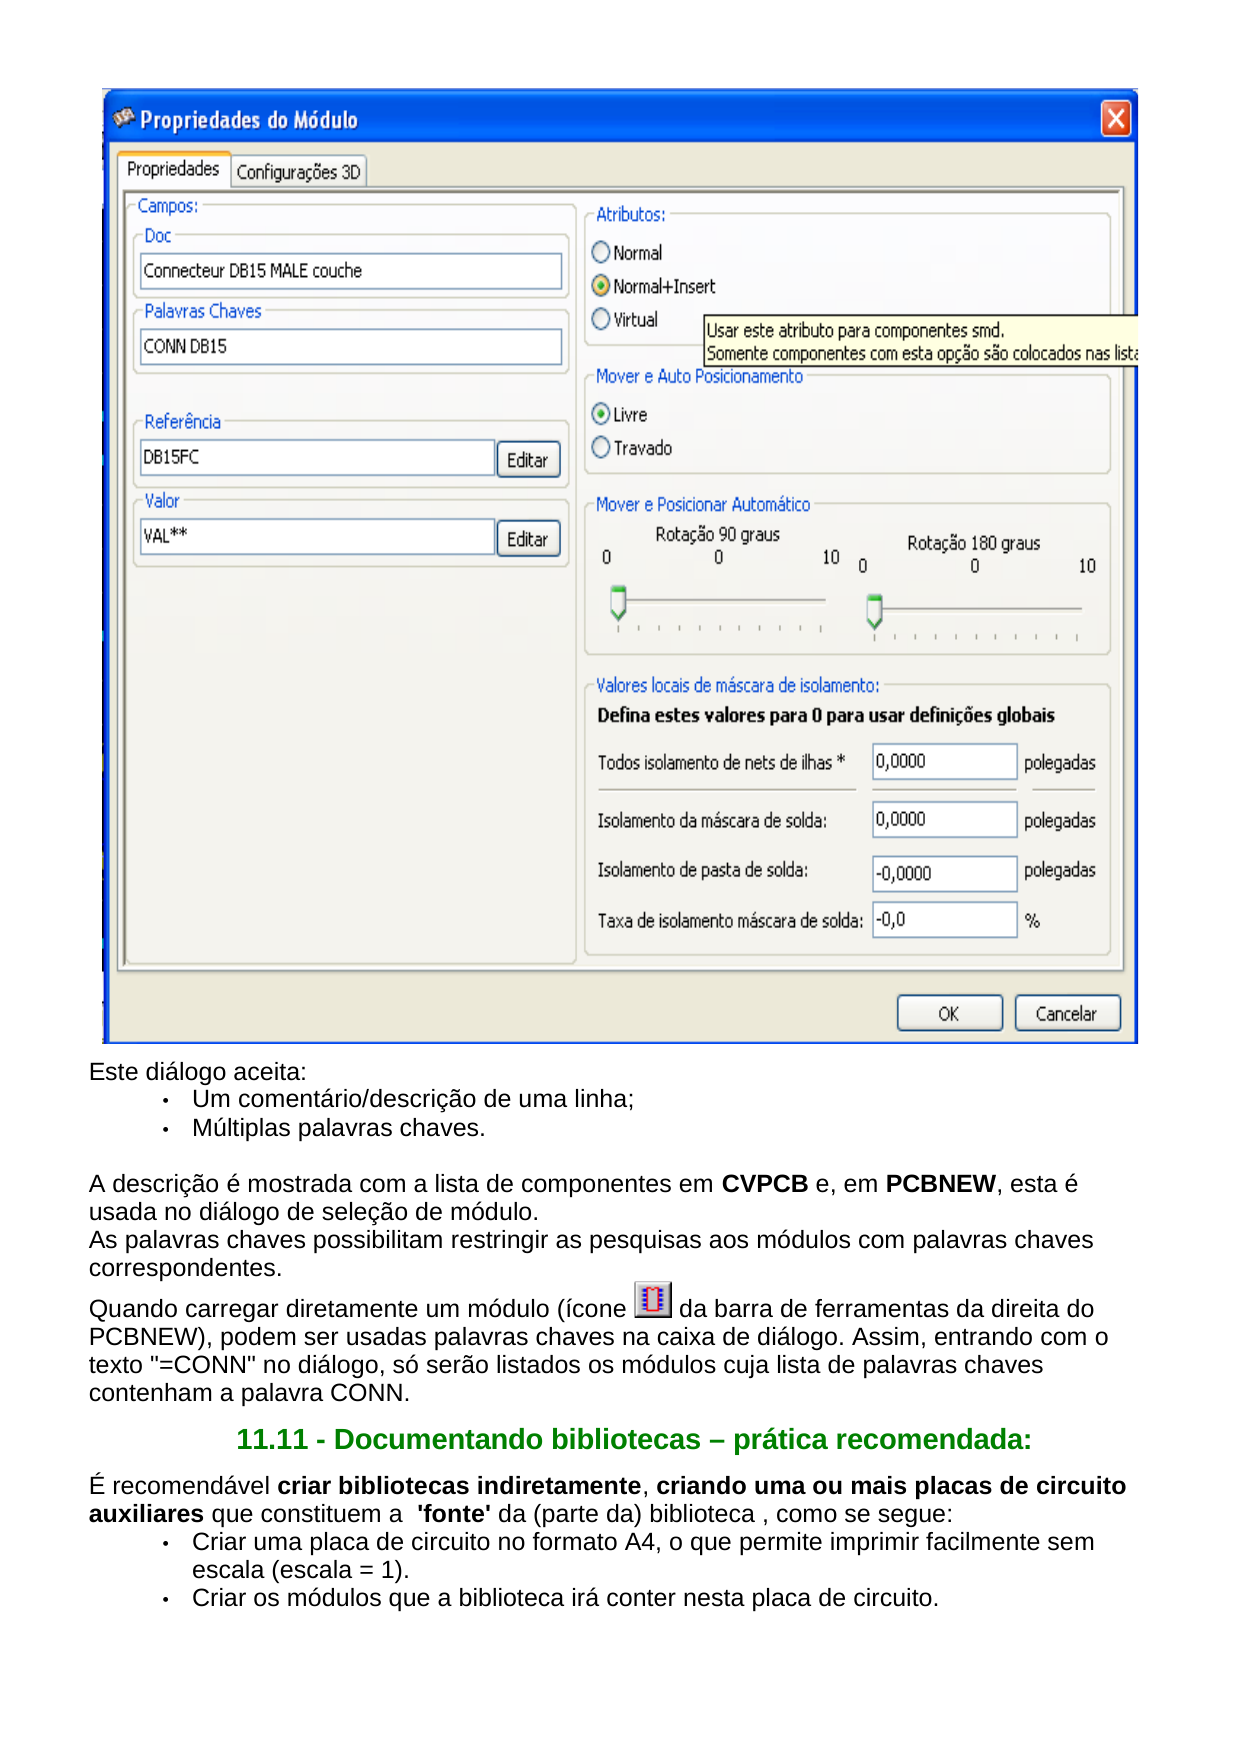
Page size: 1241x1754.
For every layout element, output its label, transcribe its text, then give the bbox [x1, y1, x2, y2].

list Criar os módulos que a biblioteca irá conter nesta placa de circuito. [162, 1584, 1152, 1612]
picture [634, 1281, 672, 1318]
text É recomendável criar bibliotecas indiretamente, criando uma ou mais placas de circuito auxiliares que constituem a 'fonte' da (parte da) biblioteca , como se segue: [88, 1472, 1152, 1528]
text Quando carregar diretamente um módulo (ícone da barra de ferramentas da direita do PCBNEW), podem ser usadas palavras chaves na caixa de diálogo. Assim, entrando com o texto "=CONN" no diálogo, só serão listados os módulos cuja lista de palavras chaves contenham a palavra CONN. [88, 1282, 1152, 1407]
list Múltiplas palavras chaves. [162, 1113, 1152, 1141]
subtitle Documentando bibliotecas – prática recomendada: [162, 1423, 1152, 1456]
picture [102, 88, 1139, 1044]
list Criar uma placa de circuito no formato A4, o que permite imprimir facilmente sem escala (escala = 1). [162, 1528, 1152, 1584]
text A descrição é mostrada com a lista de componentes em CVPCB e, em PCBNEW, esta é usada no diálogo de seleção de módulo. [88, 1169, 1152, 1226]
text As palavras chaves possibilitam restringir as pesquisas aos módulos com palavras chaves correspondentes. [88, 1226, 1152, 1282]
list Um comentário/descrição de uma linha; [162, 1085, 1152, 1113]
text Este diálogo aceita: [88, 1057, 1152, 1085]
